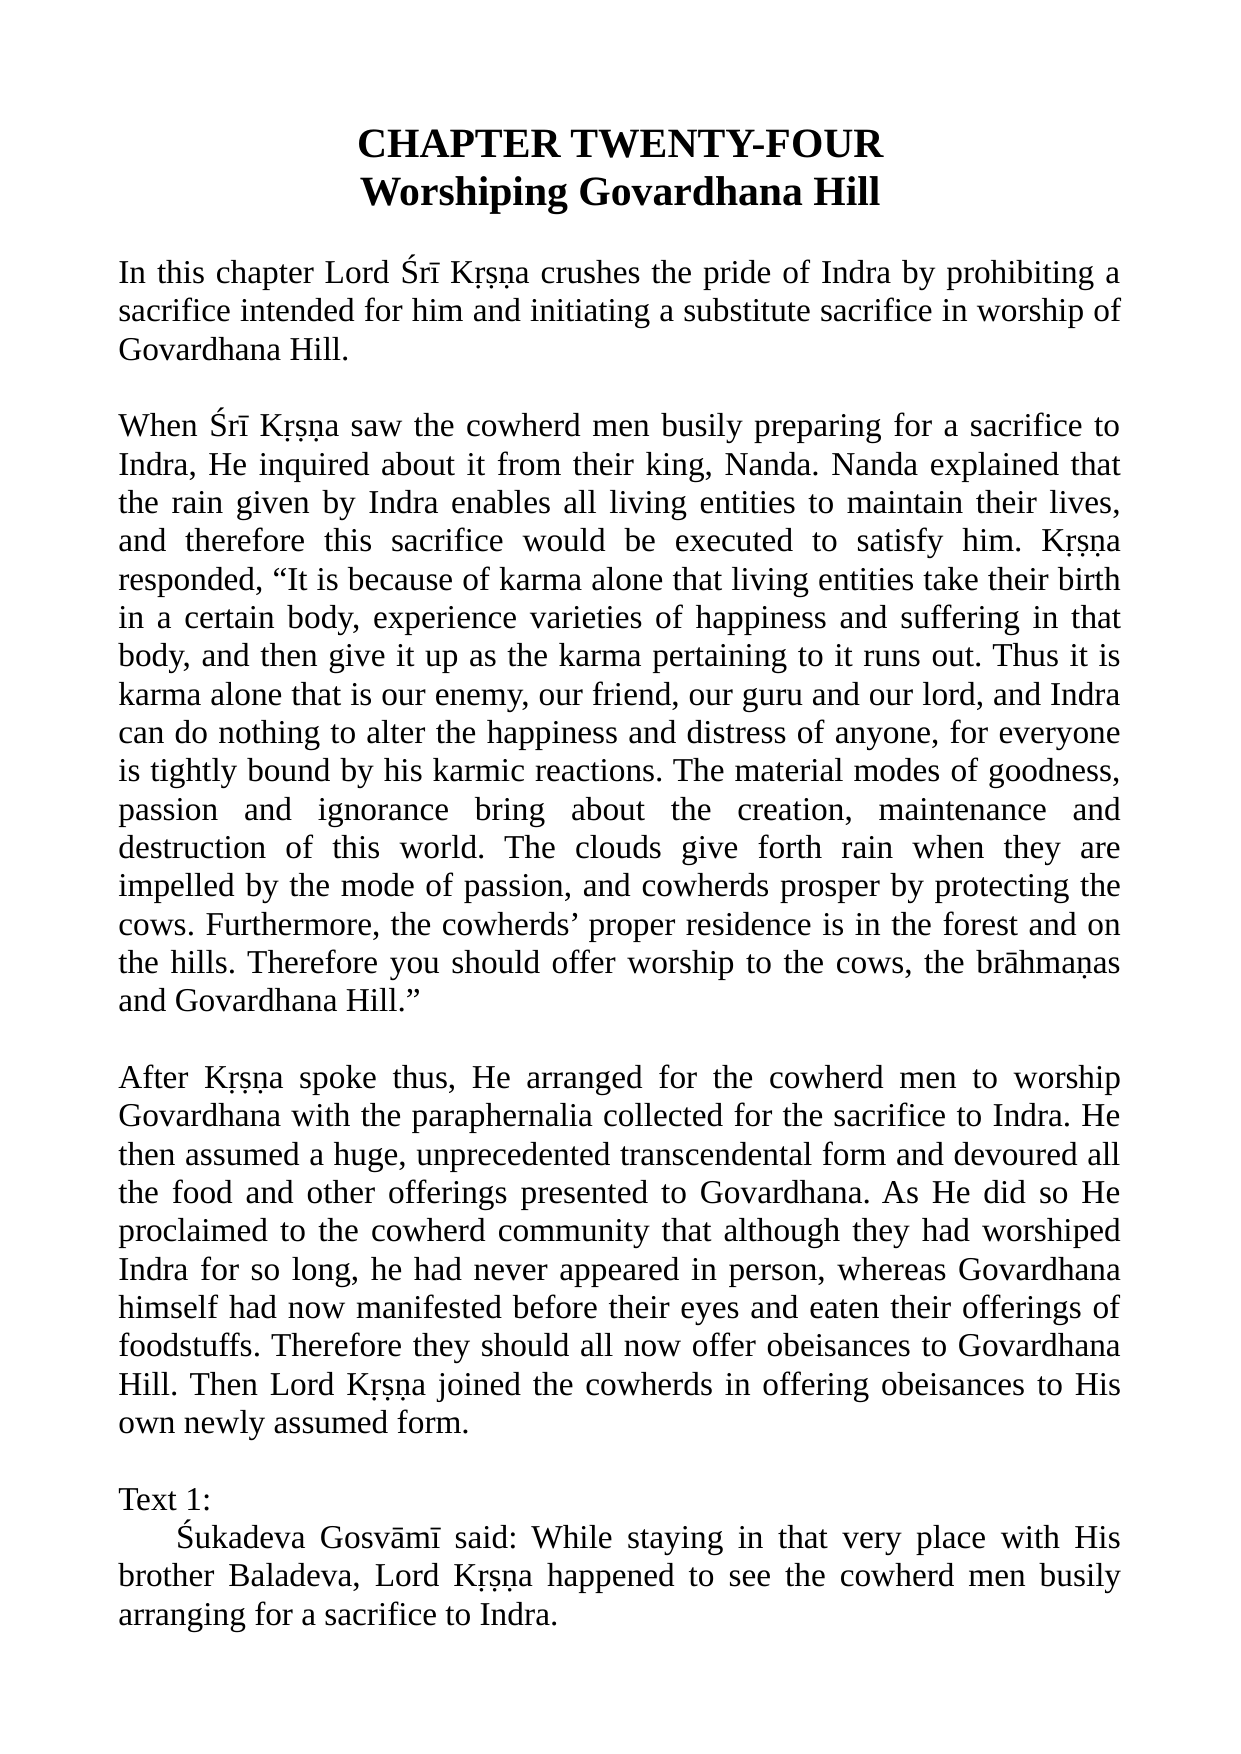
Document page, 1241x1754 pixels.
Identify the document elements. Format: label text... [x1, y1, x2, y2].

text When Śrī Kṛṣṇa saw the cowherd men busily preparing for a sacrifice to Indra, He inquired about it from their king, Nanda. Nanda explained that the rain given by Indra enables all living entities to maintain their lives, and therefore this sacrifice would be executed to satisfy him. Kṛṣṇa responded, “It is because of karma alone that living entities take their birth in a certain body, experience varieties of happiness and suffering in that body, and then give it up as the karma pertaining to it runs out. Thus it is karma alone that is our enemy, our friend, our guru and our lord, and Indra can do nothing to alter the happiness and distress of anyone, for everyone is tightly bound by his karmic reactions. The material modes of goodness, passion and ignorance bring about the creation, maintenance and destruction of this world. The clouds give forth rain when they are impelled by the mode of passion, and cowherds prosper by protecting the cows. Furthermore, the cowherds’ proper residence is in the forest and on the hills. Therefore you should offer worship to the cows, the brāhmaṇas and Govardhana Hill.” [118, 406, 1122, 1019]
text In this chapter Lord Śrī Kṛṣṇa crushes the pride of Indra by prohibiting a sacrifice intended for him and initiating a substitute sacrifice in worship of Govardhana Hill. [118, 252, 1122, 367]
text Śukadeva Gosvāmī said: While staying in that very place with His brother Baladeva, Lord Kṛṣṇa happened to see the cowherd men busily arranging for a sacrifice to Indra. [118, 1517, 1122, 1632]
text Text 1: [118, 1479, 1122, 1517]
text CHAPTER TWENTY-FOUR [118, 118, 1122, 166]
text Worshiping Govardhana Hill [118, 166, 1122, 214]
text After Kṛṣṇa spoke thus, He arranged for the cowherd men to worship Govardhana with the paraphernalia collected for the sacrifice to Indra. He then assumed a huge, unprecedented transcendental form and devoured all the food and other offerings presented to Govardhana. As He did so He proclaimed to the cowherd community that although they had worshiped Indra for so long, he had never appeared in person, whereas Govardhana himself had now manifested before their eyes and eaten their offerings of foodstuffs. Therefore they should all now offer obeisances to Govardhana Hill. Then Lord Kṛṣṇa joined the cowherds in offering obeisances to His own newly assumed form. [118, 1057, 1122, 1441]
